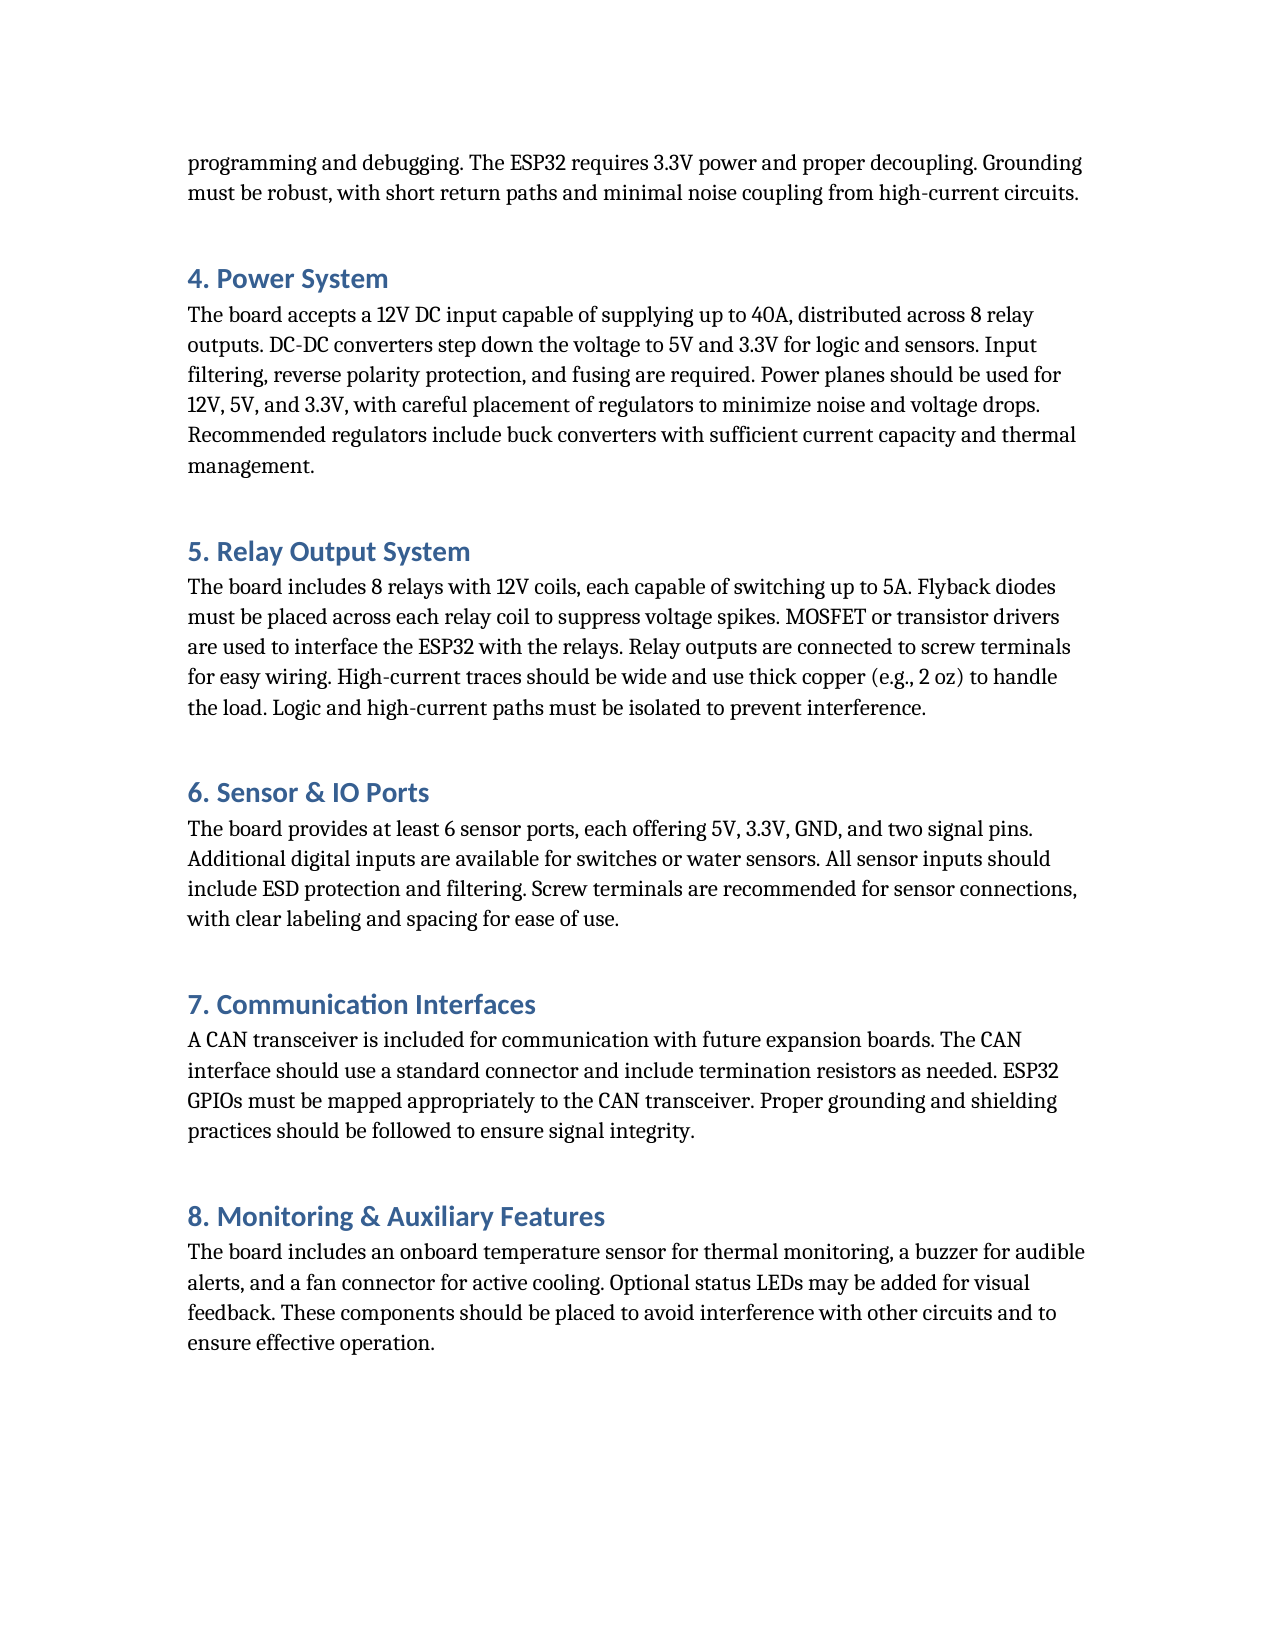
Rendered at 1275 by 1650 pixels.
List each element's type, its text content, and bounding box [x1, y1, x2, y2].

text A CAN transceiver is included for communication with future expansion boards. The CAN interface should use a standard connector and include termination resistors as needed. ESP32 GPIOs must be mapped appropriately to the CAN transceiver. Proper grounding and shielding practices should be followed to ensure signal integrity. [187, 1027, 1087, 1144]
subtitle 4. Power System [187, 260, 1087, 296]
subtitle 6. Sensor & IO Ports [187, 774, 1087, 810]
text The board includes 8 relays with 12V coils, each capable of switching up to 5A. Flyback diodes must be placed across each relay coil to suppress voltage spikes. MOSFET or transistor drivers are used to interface the ESP32 with the relays. Relay outputs are connected to screw terminals for easy wiring. High-current traces should be wide and use thick copper (e.g., 2 oz) to handle the load. Logic and high-current paths must be isolated to prevent interference. [187, 573, 1087, 721]
text The board accepts a 12V DC input capable of supplying up to 40A, distributed across 8 relay outputs. DC-DC converters step down the voltage to 5V and 3.3V for logic and sensors. Input filtering, reverse polarity protection, and fusing are required. Power planes should be used for 12V, 5V, and 3.3V, with careful placement of regulators to minimize noise and voltage drops. Recommended regulators include buck converters with sufficient current capacity and thermal management. [187, 301, 1087, 479]
text The board includes an onboard temperature sensor for thermal monitoring, a buzzer for audible alerts, and a fan connector for active cooling. Optional status LEDs may be added for visual feedback. These components should be placed to avoid interference with other circuits and to ensure effective operation. [187, 1239, 1087, 1356]
text The board provides at least 6 sensor ports, each offering 5V, 3.3V, GND, and two signal pins. Additional digital inputs are available for switches or water sensors. All sensor inputs should include ESD protection and filtering. Screw terminals are recommended for sensor connections, with clear labeling and spacing for ease of use. [187, 816, 1087, 932]
subtitle 7. Communication Interfaces [187, 986, 1087, 1022]
subtitle 5. Relay Output System [187, 533, 1087, 568]
text programming and debugging. The ESP32 requires 3.3V power and proper decoupling. Grounding must be robust, with short return paths and minimal noise coupling from high-current circuits. [187, 150, 1087, 207]
subtitle 8. Monitoring & Auxiliary Features [187, 1198, 1087, 1234]
